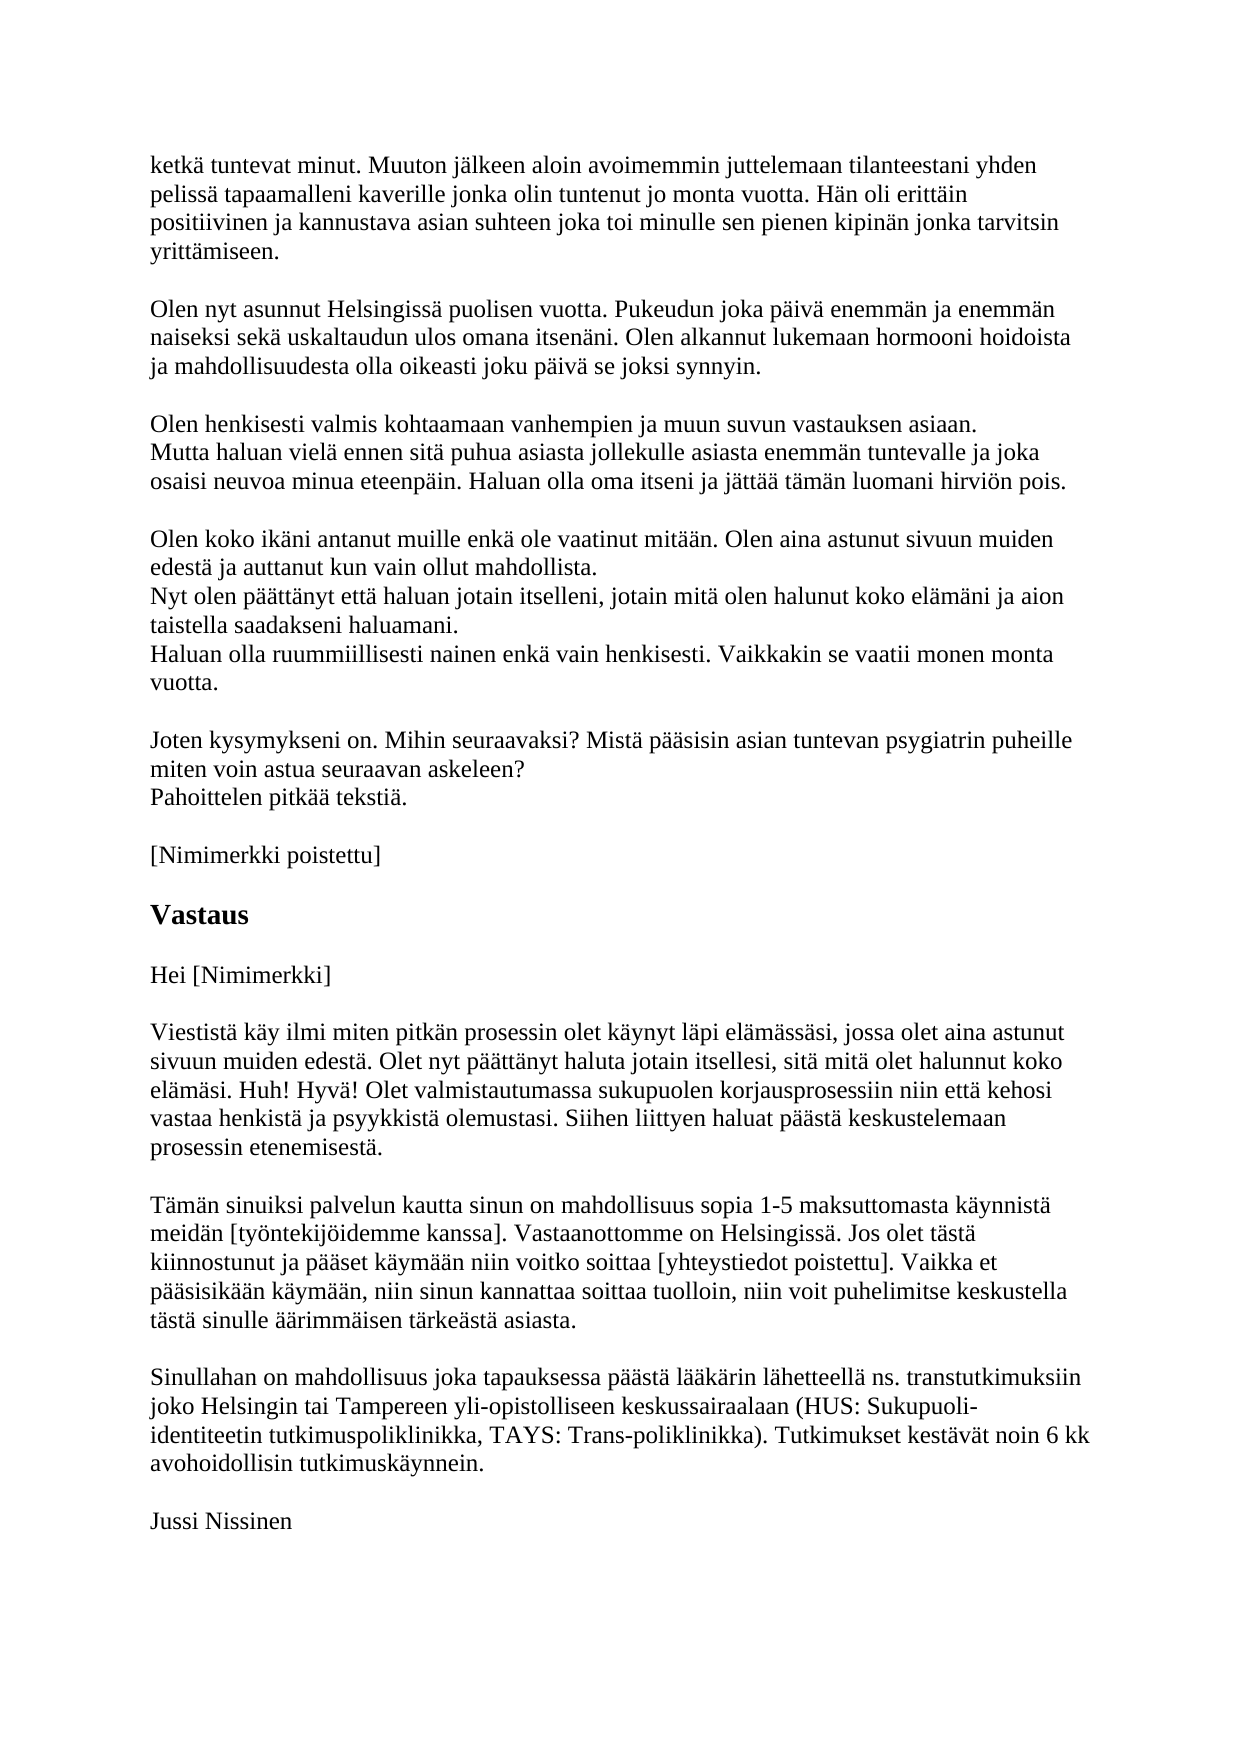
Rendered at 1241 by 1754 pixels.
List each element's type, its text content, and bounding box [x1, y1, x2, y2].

text ketkä tuntevat minut. Muuton jälkeen aloin avoimemmin juttelemaan tilanteestani yhden pelissä tapaamalleni kaverille jonka olin tuntenut jo monta vuotta. Hän oli erittäin positiivinen ja kannustava asian suhteen joka toi minulle sen pienen kipinän jonka tarvitsin yrittämiseen. Olen nyt asunnut Helsingissä puolisen vuotta. Pukeudun joka päivä enemmän ja enemmän naiseksi sekä uskaltaudun ulos omana itsenäni. Olen alkannut lukemaan hormooni hoidoista ja mahdollisuudesta olla oikeasti joku päivä se joksi synnyin. Olen henkisesti valmis kohtaamaan vanhempien ja muun suvun vastauksen asiaan. Mutta haluan vielä ennen sitä puhua asiasta jollekulle asiasta enemmän tuntevalle ja joka osaisi neuvoa minua eteenpäin. Haluan olla oma itseni ja jättää tämän luomani hirviön pois. Olen koko ikäni antanut muille enkä ole vaatinut mitään. Olen aina astunut sivuun muiden edestä ja auttanut kun vain ollut mahdollista. Nyt olen päättänyt että haluan jotain itselleni, jotain mitä olen halunut koko elämäni ja aion taistella saadakseni haluamani. Haluan olla ruummiillisesti nainen enkä vain henkisesti. Vaikkakin se vaatii monen monta vuotta. Joten kysymykseni on. Mihin seuraavaksi? Mistä pääsisin asian tuntevan psygiatrin puheille miten voin astua seuraavan askeleen? Pahoittelen pitkää tekstiä. [150, 150, 1090, 811]
text Vastaus [150, 897, 1090, 931]
text [Nimimerkki poistettu] [150, 840, 1090, 869]
text Hei [Nimimerkki] Viestistä käy ilmi miten pitkän prosessin olet käynyt läpi elämässäsi, jossa olet aina astunut sivuun muiden edestä. Olet nyt päättänyt haluta jotain itsellesi, sitä mitä olet halunnut koko elämäsi. Huh! Hyvä! Olet valmistautumassa sukupuolen korjausprosessiin niin että kehosi vastaa henkistä ja psyykkistä olemustasi. Siihen liittyen haluat päästä keskustelemaan prosessin etenemisestä. Tämän sinuiksi palvelun kautta sinun on mahdollisuus sopia 1-5 maksuttomasta käynnistä meidän [työntekijöidemme kanssa]. Vastaanottomme on Helsingissä. Jos olet tästä kiinnostunut ja pääset käymään niin voitko soittaa [yhteystiedot poistettu]. Vaikka et pääsisikään käymään, niin sinun kannattaa soittaa tuolloin, niin voit puhelimitse keskustella tästä sinulle äärimmäisen tärkeästä asiasta. Sinullahan on mahdollisuus joka tapauksessa päästä lääkärin lähetteellä ns. transtutkimuksiin joko Helsingin tai Tampereen yli-opistolliseen keskussairaalaan (HUS: Sukupuoli-identiteetin tutkimuspoliklinikka, TAYS: Trans-poliklinikka). Tutkimukset kestävät noin 6 kk avohoidollisin tutkimuskäynnein. [150, 960, 1090, 1477]
text Jussi Nissinen [150, 1477, 1090, 1535]
